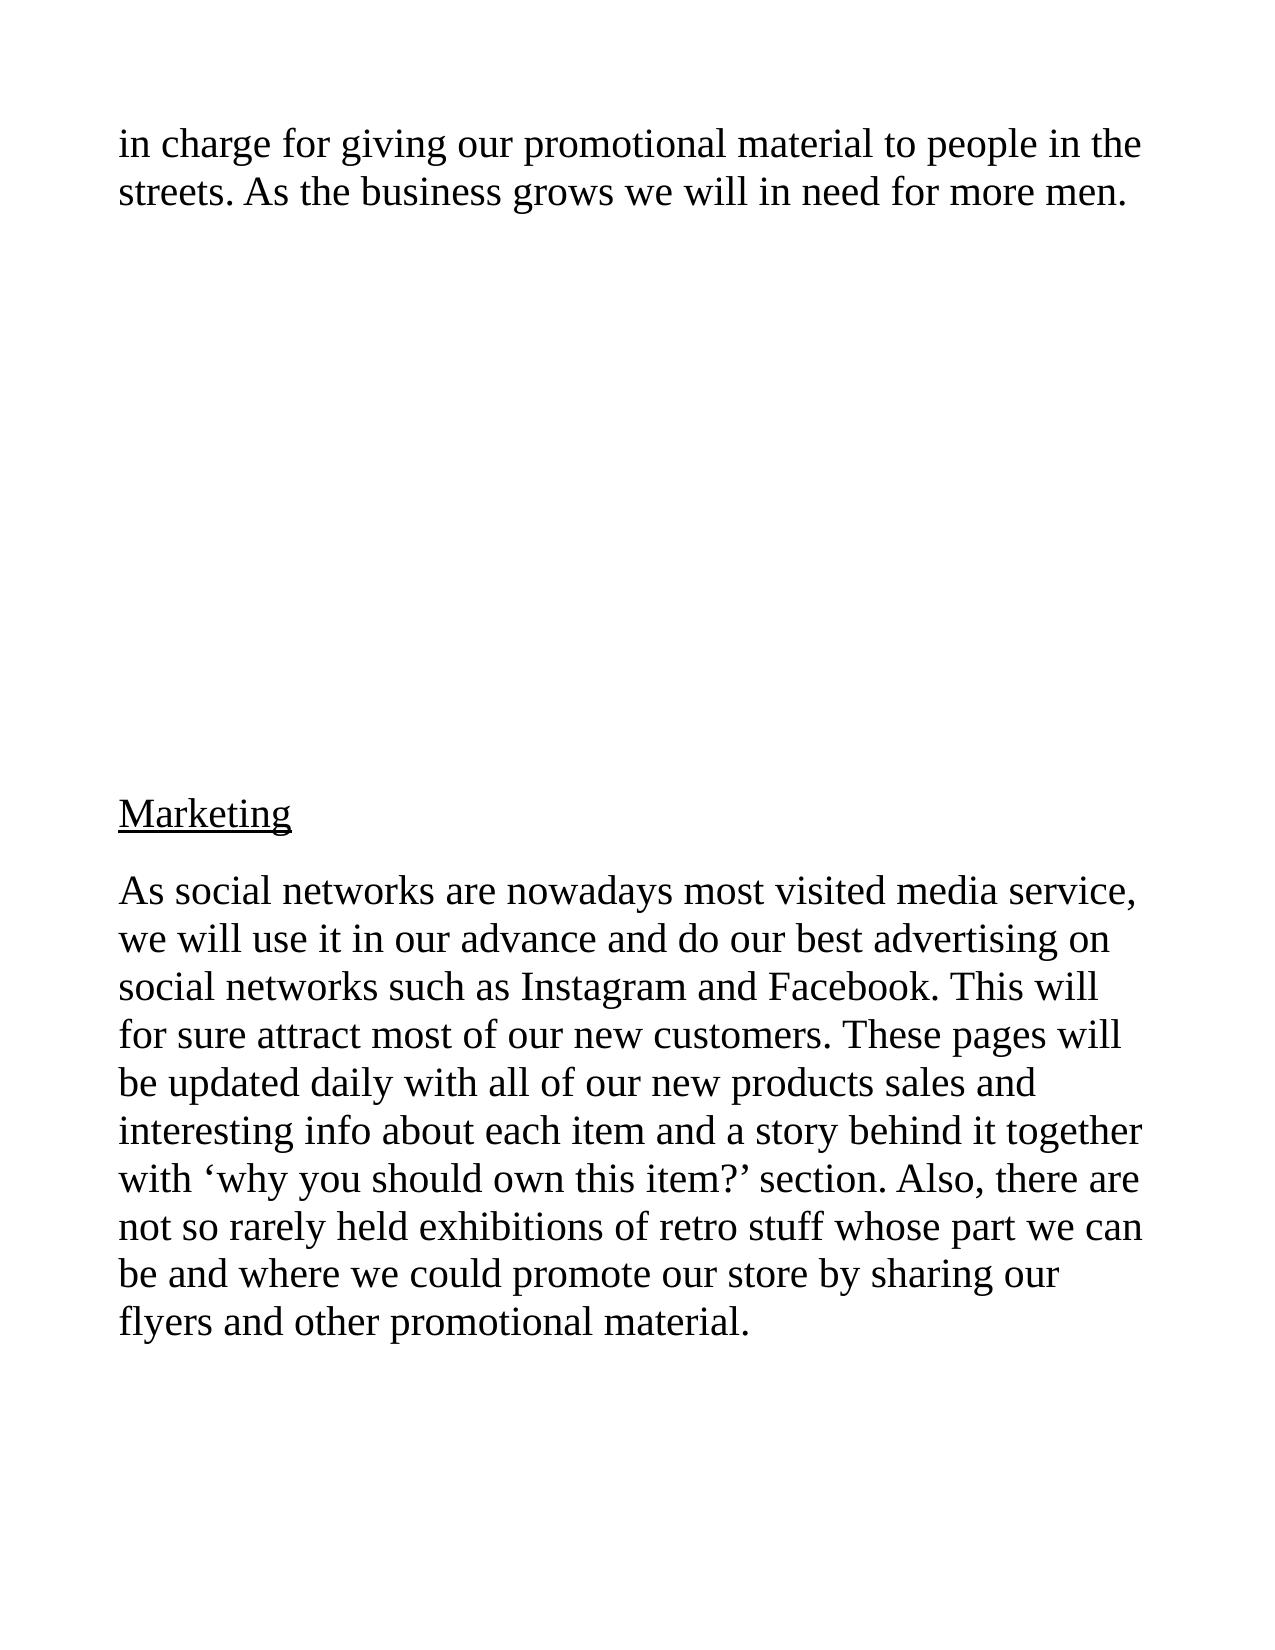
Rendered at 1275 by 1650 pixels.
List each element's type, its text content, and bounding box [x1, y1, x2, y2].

text As social networks are nowadays most visited media service, we will use it in our advance and do our best advertising on social networks such as Instagram and Facebook. This will for sure attract most of our new customers. These pages will be updated daily with all of our new products sales and interesting info about each item and a story behind it together with ‘why you should own this item?’ section. Also, there are not so rarely held exhibitions of retro stuff whose part we can be and where we could promote our store by sharing our flyers and other promotional material. [118, 866, 1157, 1345]
text in charge for giving our promotional material to people in the streets. As the business grows we will in need for more men. [118, 118, 1157, 214]
text Marketing [118, 789, 1157, 866]
